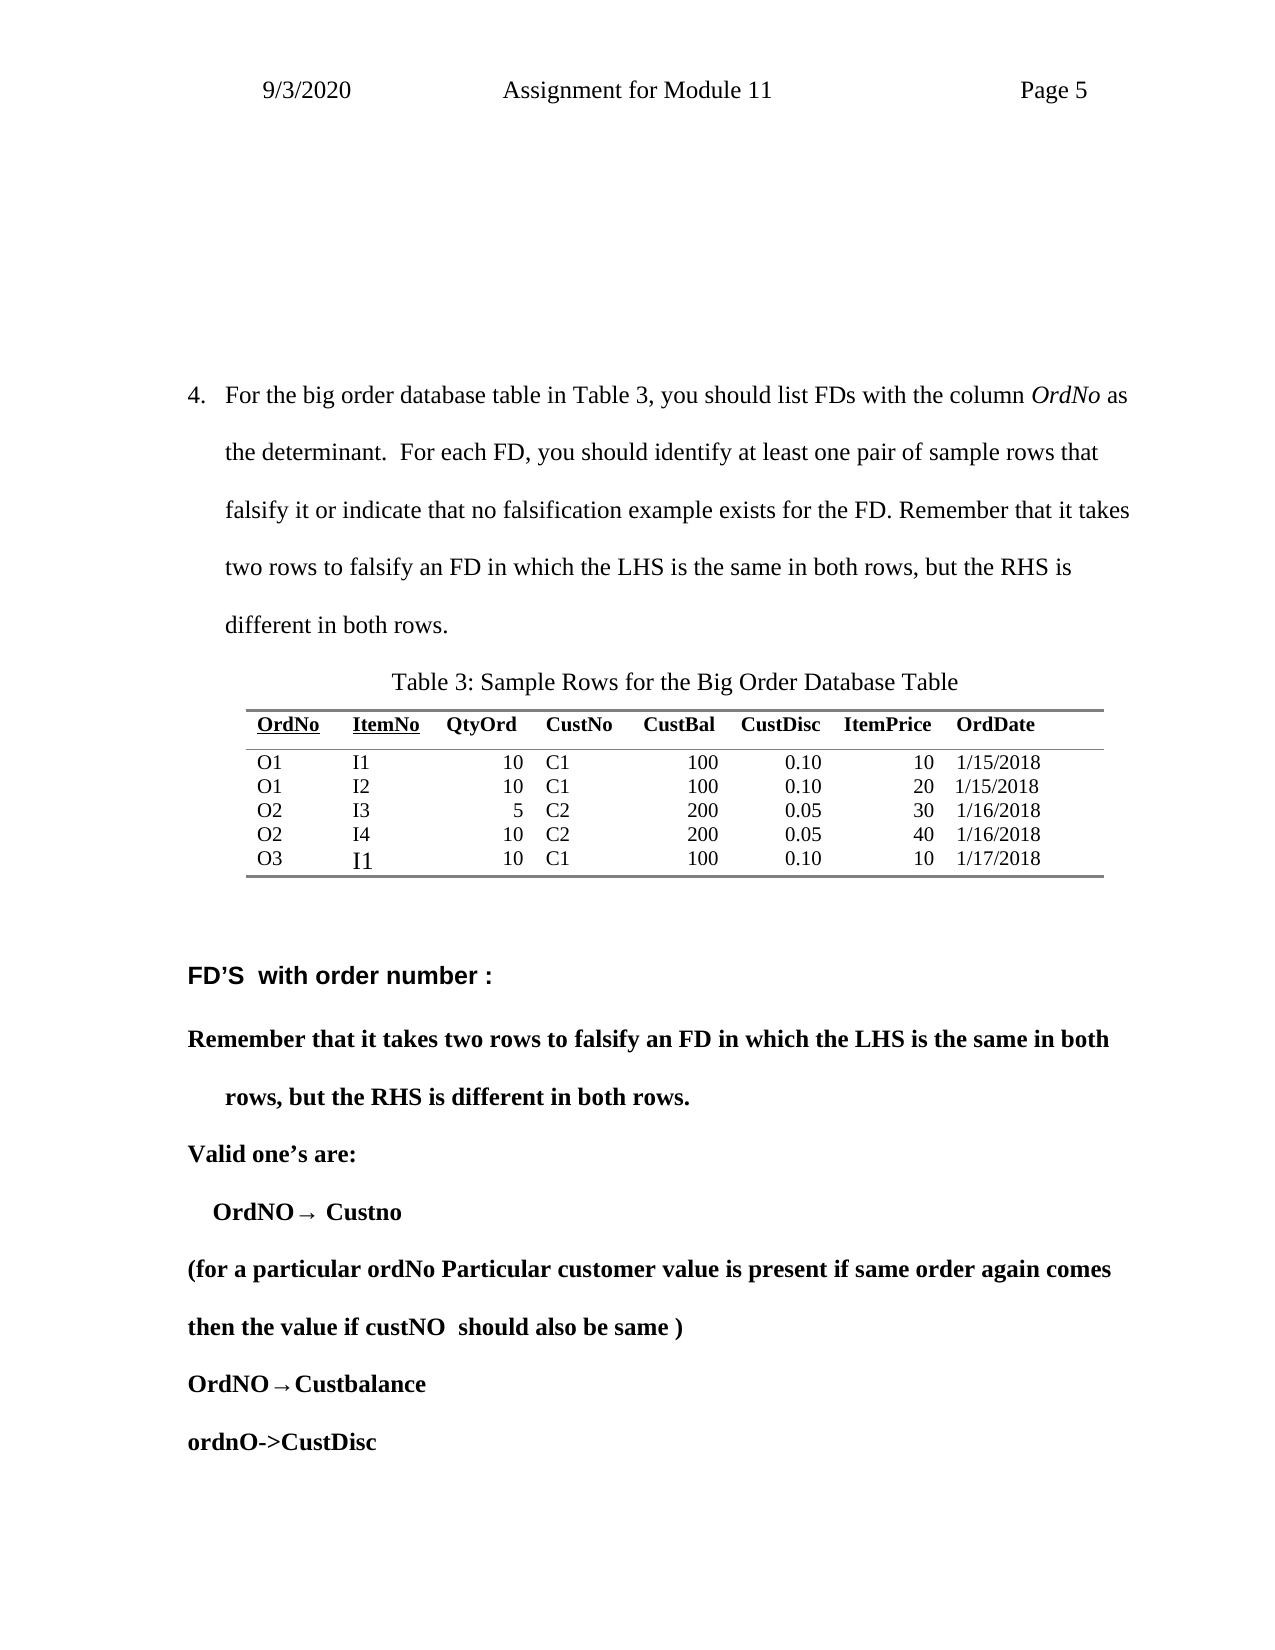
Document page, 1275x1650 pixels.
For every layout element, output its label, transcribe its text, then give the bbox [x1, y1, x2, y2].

table_cell 20 [833, 774, 945, 798]
table_cell 10 [435, 846, 534, 875]
table_cell 1/17/2018 [945, 846, 1104, 875]
subtitle FD’S with order number : [187, 961, 1162, 989]
table_cell 10 [435, 750, 534, 774]
table_cell I3 [341, 798, 435, 822]
table_cell O2 [246, 798, 341, 822]
text Remember that it takes two rows to falsify an FD in which the LHS is the same in both rows, but the RHS is different in both rows. [187, 1024, 1162, 1111]
table_cell 1/15/2018 [945, 750, 1104, 774]
table_header QtyOrd [435, 712, 534, 748]
table_cell 1/16/2018 [945, 798, 1104, 822]
table_cell 200 [632, 798, 729, 822]
table_cell 200 [632, 822, 729, 846]
table_cell 100 [632, 774, 729, 798]
table_cell o3 [246, 846, 341, 875]
table_cell 10 [833, 846, 945, 875]
table_cell C2 [534, 822, 632, 846]
table_cell 5 [435, 798, 534, 822]
table_cell 0.10 [729, 774, 832, 798]
table_cell 10 [435, 822, 534, 846]
table_cell C1 [534, 846, 632, 875]
table_cell 100 [632, 846, 729, 875]
table_cell I1 [341, 846, 435, 875]
table_cell 0.05 [729, 822, 832, 846]
table_cell 10 [435, 774, 534, 798]
table_cell 0.10 [729, 846, 832, 875]
table_cell O1 [246, 774, 341, 798]
table_cell C2 [534, 798, 632, 822]
table_header OrdDate [945, 712, 1104, 748]
table_cell 0.05 [729, 798, 832, 822]
table_cell 100 [632, 750, 729, 774]
list For the big order database table in Table 3, you should list FDs with the column OrdNo as the determinant. For each FD, you should identify at least one pair of sample rows that falsify it or indicate that no falsification example exists for the FD. Remember that it takes two rows to falsify an FD in which the LHS is the same in both rows, but the RHS is different in both rows. [187, 380, 1162, 639]
table_cell 30 [833, 798, 945, 822]
text Valid one’s are: [187, 1139, 1162, 1168]
table_header OrdNo [246, 712, 341, 748]
title Table 3: Sample Rows for the Big Order Database Table [187, 667, 1162, 696]
table_header ItemNo [341, 712, 435, 748]
text OrdNO→Custbalance [187, 1369, 1162, 1398]
table_cell 1/16/2018 [945, 822, 1104, 846]
table_cell C1 [534, 750, 632, 774]
text (for a particular ordNo Particular customer value is present if same order again comes then the value if custNO should also be same ) [187, 1254, 1162, 1341]
table_header CustNo [534, 712, 632, 748]
table_cell 0.10 [729, 750, 832, 774]
table_header CustBal [632, 712, 729, 748]
table_cell O2 [246, 822, 341, 846]
table_cell I1 [341, 750, 435, 774]
table_cell I4 [341, 822, 435, 846]
table_cell 10 [833, 750, 945, 774]
text ordnO->CustDisc [187, 1427, 1162, 1456]
table_cell C1 [534, 774, 632, 798]
table_cell 1/15/2018 [945, 774, 1104, 798]
table_header CustDisc [729, 712, 832, 748]
table_cell 40 [833, 822, 945, 846]
text OrdNO→ Custno [187, 1197, 1162, 1226]
table_cell I2 [341, 774, 435, 798]
table_cell O1 [246, 750, 341, 774]
table_header ItemPrice [833, 712, 945, 748]
